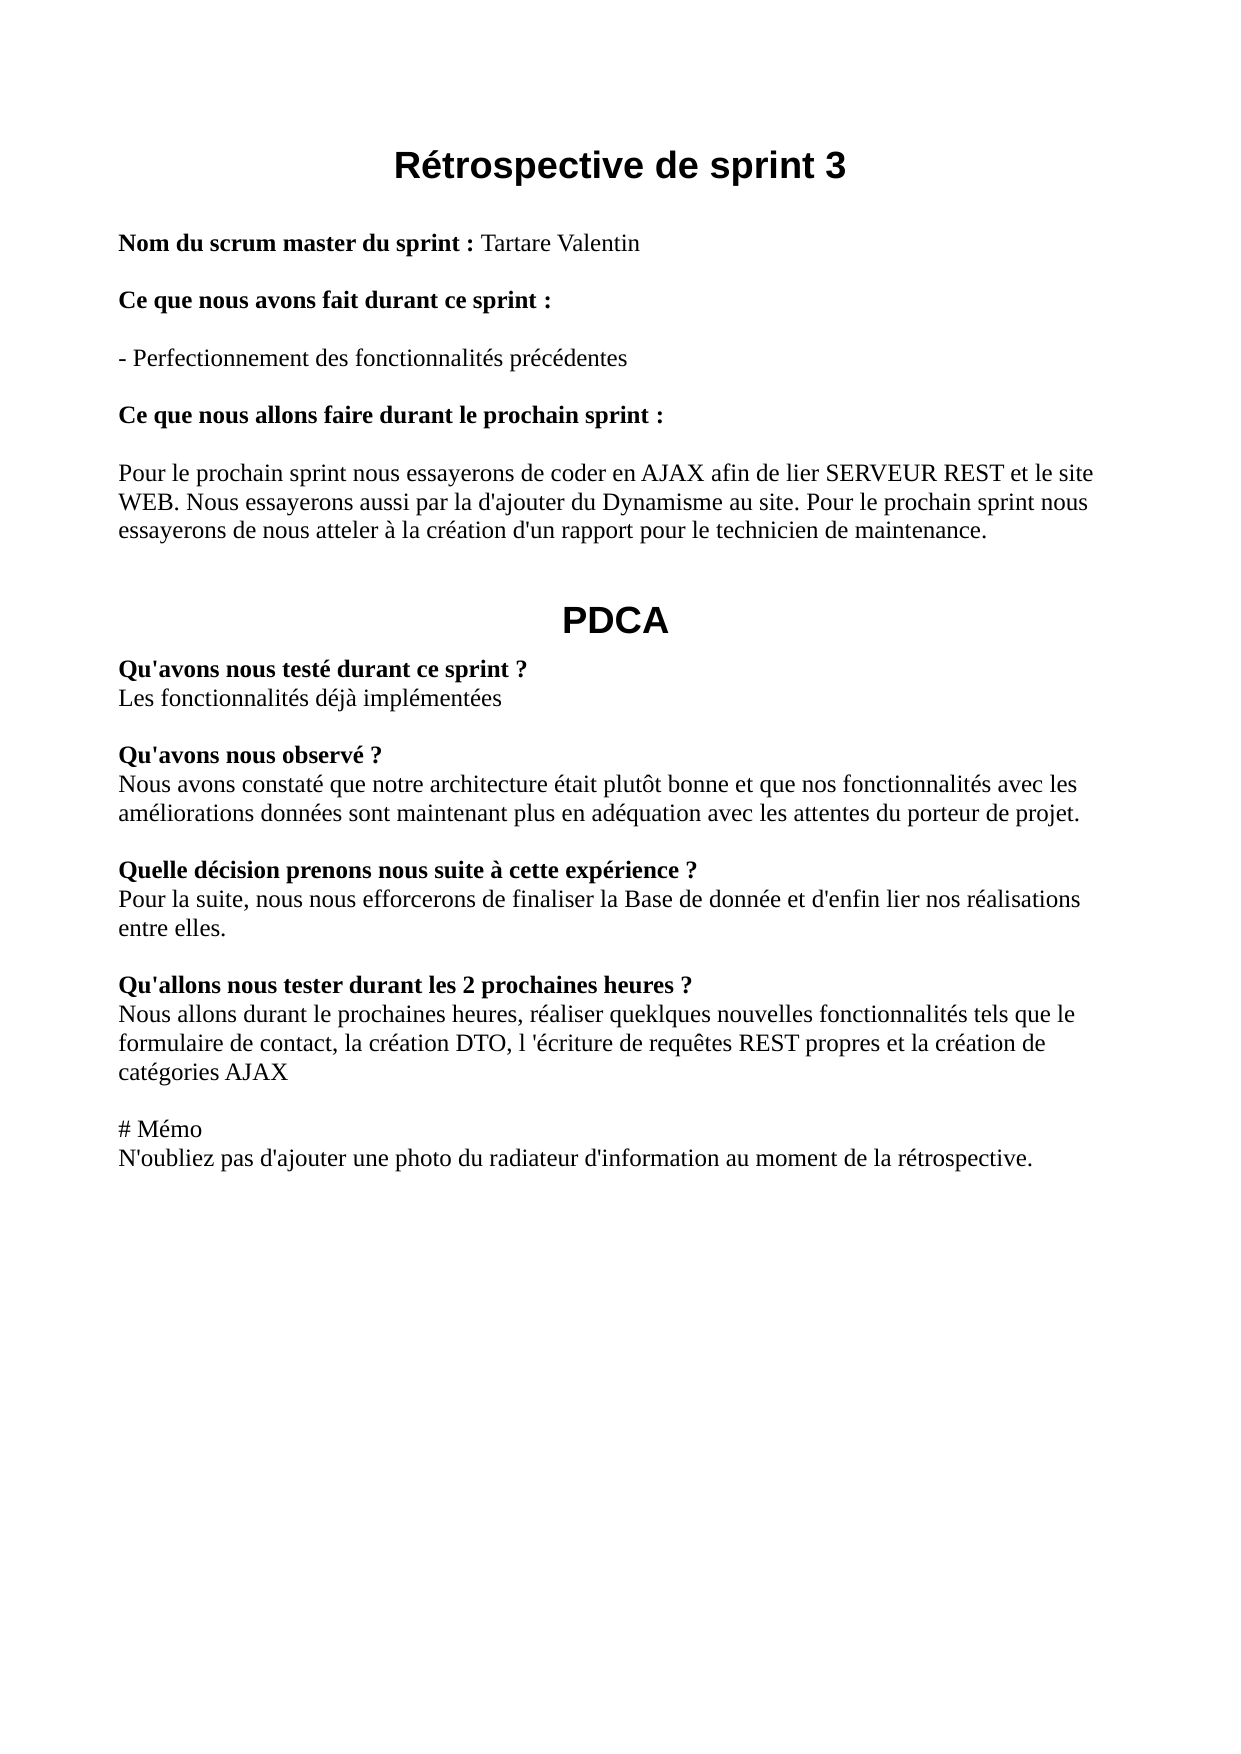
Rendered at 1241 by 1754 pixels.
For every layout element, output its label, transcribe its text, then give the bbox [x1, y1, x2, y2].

text Pour le prochain sprint nous essayerons de coder en AJAX afin de lier SERVEUR REST et le site WEB. Nous essayerons aussi par la d'ajouter du Dynamisme au site. Pour le prochain sprint nous essayerons de nous atteler à la création d'un rapport pour le technicien de maintenance. [118, 429, 1122, 544]
text Qu'avons nous testé durant ce sprint ? [118, 654, 1122, 683]
text # Mémo [118, 1114, 1122, 1143]
text Ce que nous allons faire durant le prochain sprint : [118, 401, 1122, 429]
text - Perfectionnement des fonctionnalités précédentes [118, 343, 1122, 372]
text Nous avons constaté que notre architecture était plutôt bonne et que nos fonctionnalités avec les améliorations données sont maintenant plus en adéquation avec les attentes du porteur de projet. [118, 769, 1122, 827]
text Ce que nous avons fait durant ce sprint : [118, 286, 1122, 343]
subtitle PDCA [118, 598, 1122, 642]
text Qu'allons nous tester durant les 2 prochaines heures ? [118, 970, 1122, 999]
text Les fonctionnalités déjà implémentées [118, 683, 1122, 712]
text Qu'avons nous observé ? [118, 740, 1122, 769]
text Quelle décision prenons nous suite à cette expérience ? [118, 855, 1122, 884]
subtitle Rétrospective de sprint 3 [118, 143, 1122, 187]
text Pour la suite, nous nous efforcerons de finaliser la Base de donnée et d'enfin lier nos réalisations entre elles. [118, 884, 1122, 942]
text Nom du scrum master du sprint : Tartare Valentin [118, 228, 1122, 257]
text Nous allons durant le prochaines heures, réaliser queklques nouvelles fonctionnalités tels que le formulaire de contact, la création DTO, l 'écriture de requêtes REST propres et la création de catégories AJAX [118, 999, 1122, 1085]
text N'oubliez pas d'ajouter une photo du radiateur d'information au moment de la rétrospective. [118, 1143, 1122, 1172]
